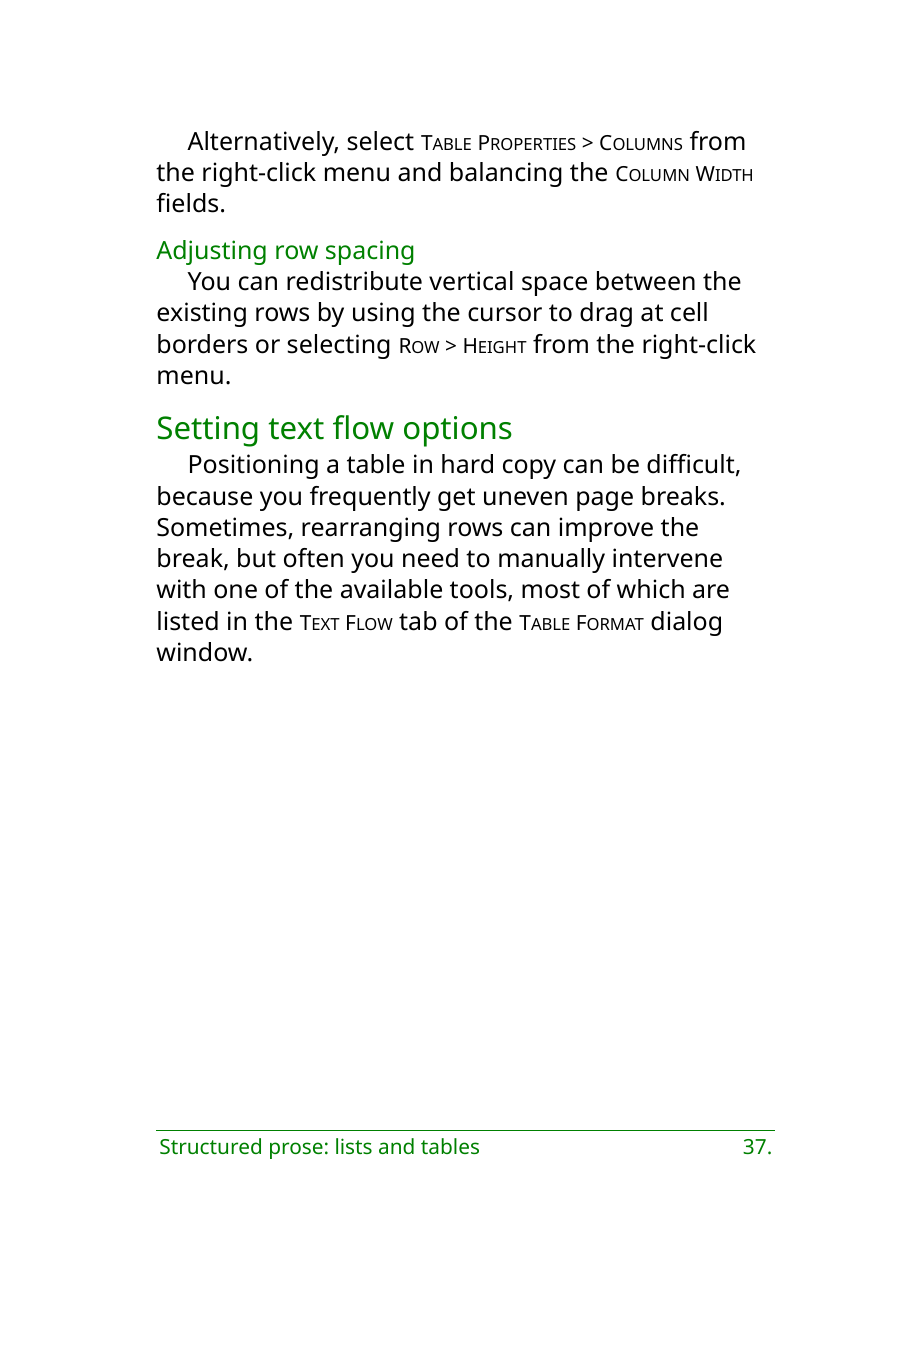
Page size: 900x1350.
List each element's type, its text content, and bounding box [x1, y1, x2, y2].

text Alternatively, select Table Properties > Columns from the right-click menu and balancing the Column Width fields. [156, 125, 775, 219]
subtitle Adjusting row spacing [156, 234, 775, 266]
text Positioning a table in hard copy can be difficult, because you frequently get uneven page breaks. Sometimes, rearranging rows can improve the break, but often you need to manually intervene with one of the available tools, most of which are listed in the Text Flow tab of the Table Format dialog window. [156, 449, 775, 668]
subtitle Setting text flow options [156, 406, 775, 449]
text You can redistribute vertical space between the existing rows by using the cursor to drag at cell borders or selecting Row > Height from the right-click menu. [156, 266, 775, 391]
